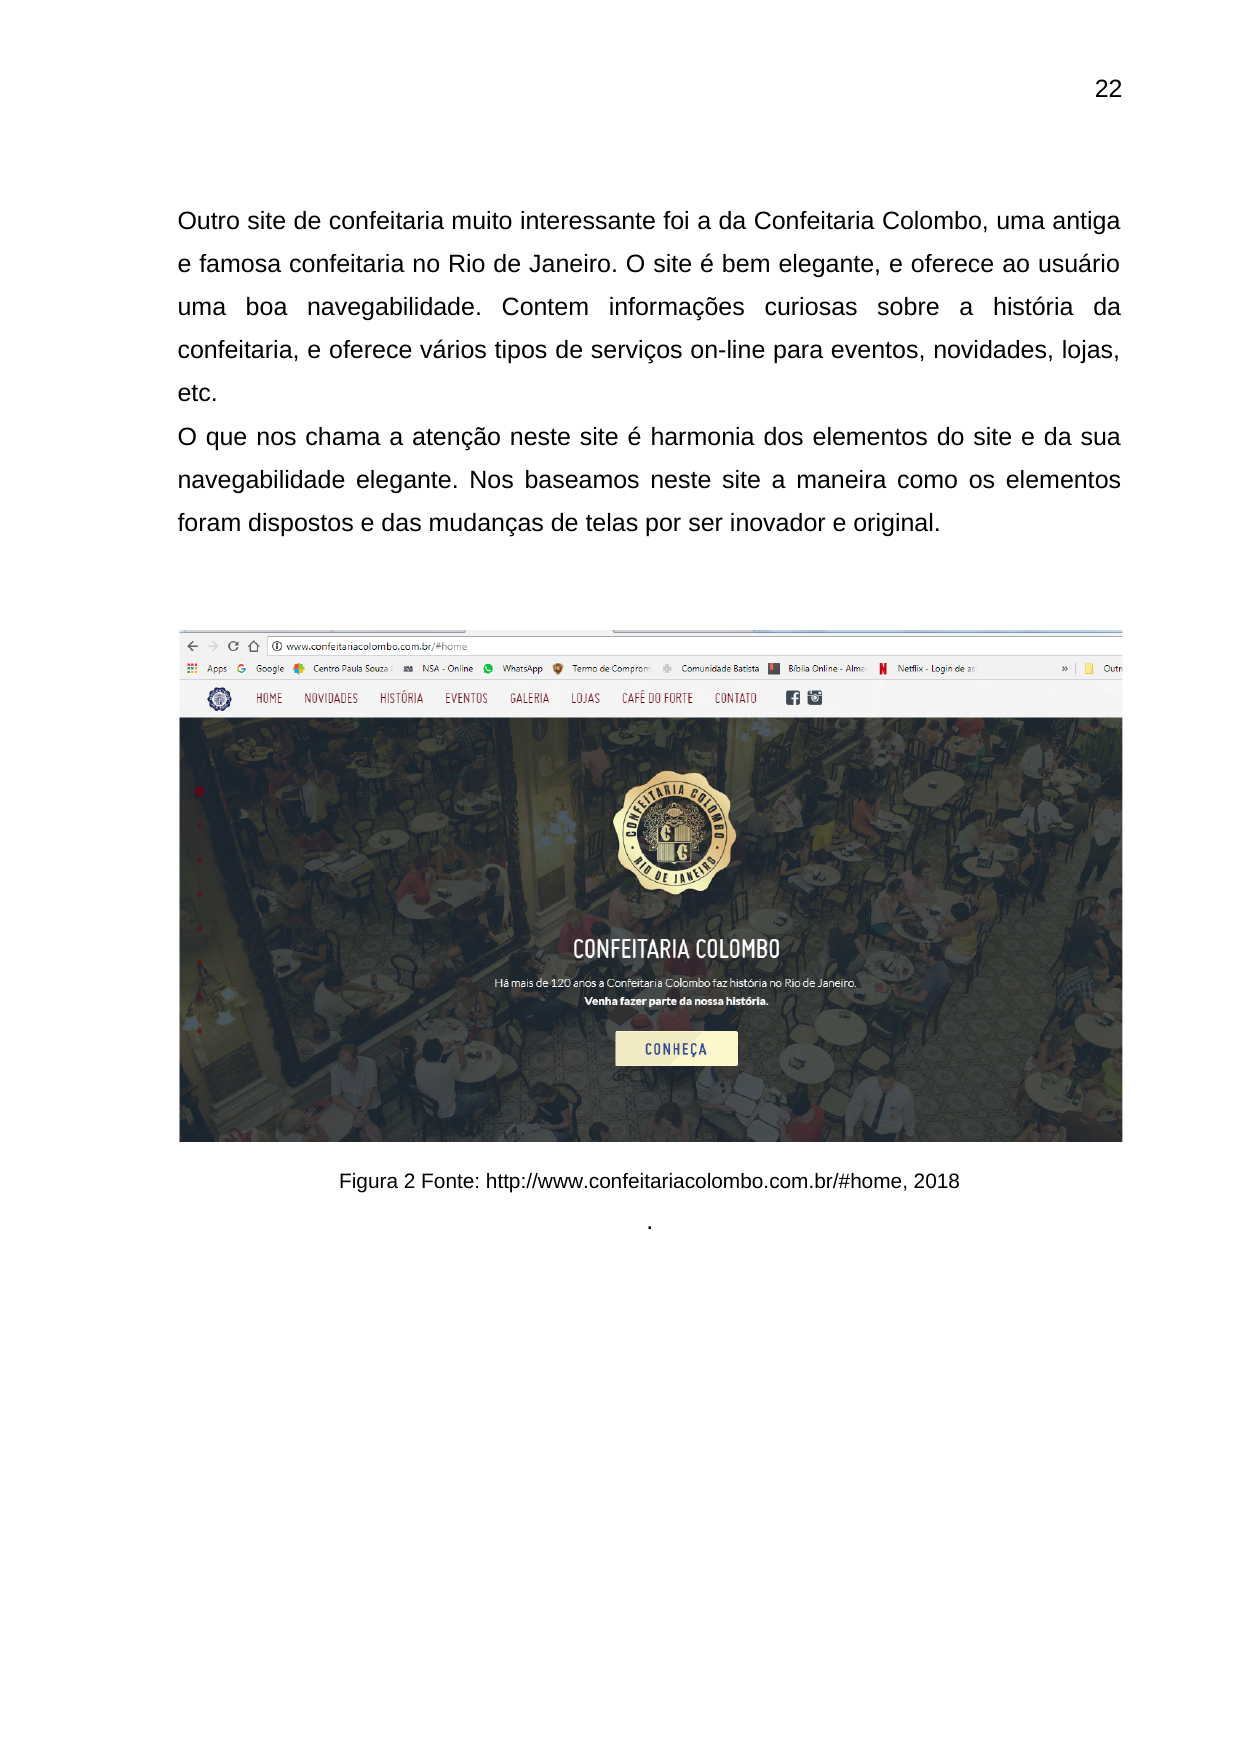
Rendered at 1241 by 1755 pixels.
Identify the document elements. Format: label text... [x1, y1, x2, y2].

text . [177, 1206, 1122, 1234]
text Figura 2 Fonte: http://www.confeitariacolombo.com.br/#home, 2018 [177, 1169, 1122, 1193]
text Outro site de confeitaria muito interessante foi a da Confeitaria Colombo, uma antiga e famosa confeitaria no Rio de Janeiro. O site é bem elegante, e oferece ao usuário uma boa navegabilidade. Contem informações curiosas sobre a história da confeitaria, e oferece vários tipos de serviços on-line para eventos, novidades, lojas, etc. [177, 206, 1122, 407]
text O que nos chama a atenção neste site é harmonia dos elementos do site e da sua navegabilidade elegante. Nos baseamos neste site a maneira como os elementos foram dispostos e das mudanças de telas por ser inovador e original. [177, 422, 1122, 537]
